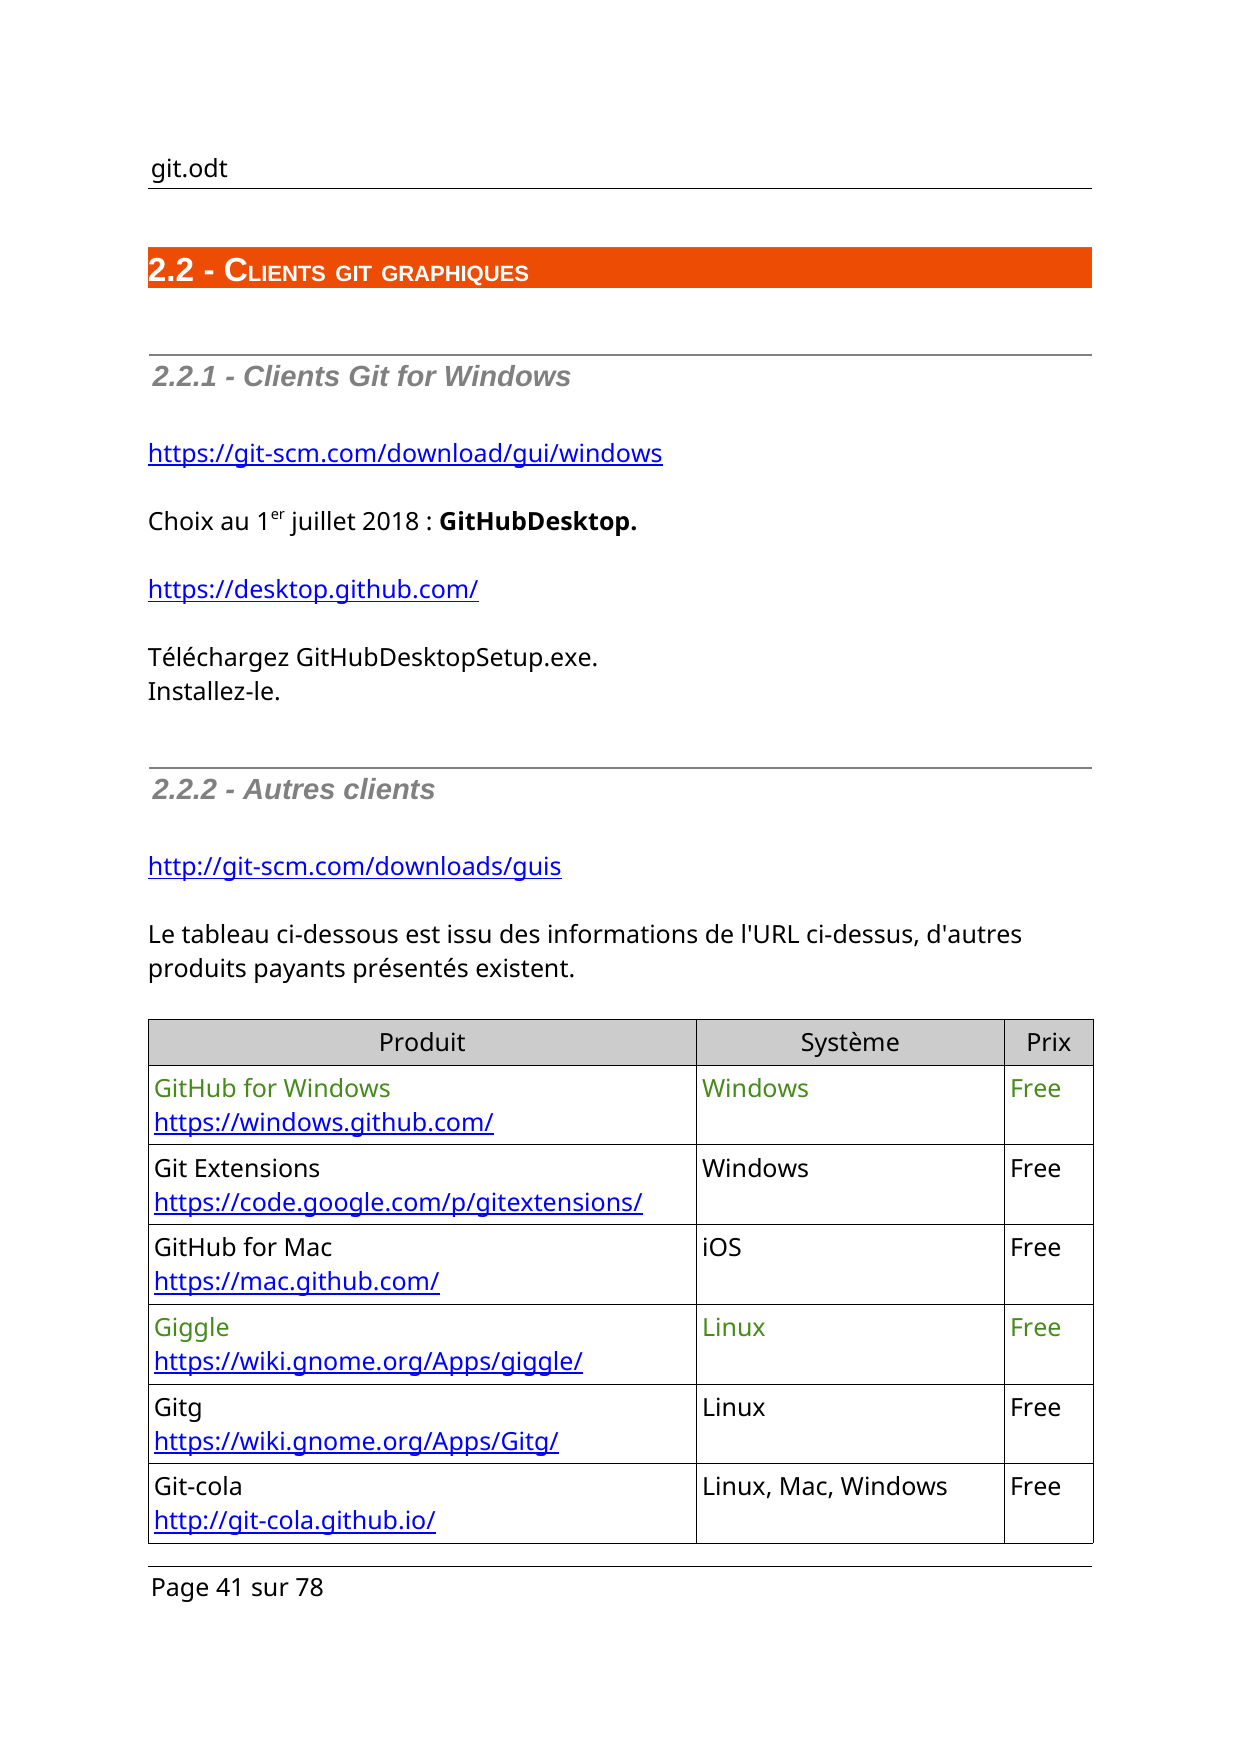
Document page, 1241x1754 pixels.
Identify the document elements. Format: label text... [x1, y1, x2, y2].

table_cell Linux [697, 1385, 1004, 1463]
subtitle - Clients git graphiques [148, 248, 1092, 288]
table_cell Git Extensions https://code.google.com/p/gitextensions/ [149, 1145, 696, 1224]
text Choix au 1er juillet 2018 : GitHubDesktop. [148, 503, 1092, 538]
table_cell Linux, Mac, Windows [697, 1464, 1004, 1543]
table_cell GitHub for Mac https://mac.github.com/ [149, 1225, 696, 1304]
text https://desktop.github.com/ [148, 572, 1092, 606]
table_cell GitHub for Windows https://windows.github.com/ [149, 1066, 696, 1144]
table_header Prix [1005, 1020, 1093, 1065]
table_header Produit [149, 1020, 696, 1065]
table_cell Git-cola http://git-cola.github.io/ [149, 1464, 696, 1543]
table_header Système [697, 1020, 1004, 1065]
table_cell Linux [697, 1305, 1004, 1383]
table_cell Gitg https://wiki.gnome.org/Apps/Gitg/ [149, 1385, 696, 1463]
table_cell Free [1005, 1385, 1093, 1463]
text http://git-scm.com/downloads/guis [148, 849, 1092, 883]
table_cell Free [1005, 1145, 1093, 1224]
text https://git-scm.com/download/gui/windows [148, 435, 1092, 469]
table_cell Windows [697, 1066, 1004, 1144]
text Installez-le. [148, 674, 1092, 708]
table_cell Free [1005, 1225, 1093, 1304]
table_cell Giggle https://wiki.gnome.org/Apps/giggle/ [149, 1305, 696, 1383]
subtitle - Clients Git for Windows [149, 356, 1092, 395]
text Le tableau ci-dessous est issu des informations de l'URL ci-dessus, d'autres produits payants présentés existent. [148, 917, 1092, 985]
table_cell Windows [697, 1145, 1004, 1224]
table_cell Free [1005, 1305, 1093, 1383]
subtitle - Autres clients [149, 769, 1092, 808]
table_cell Free [1005, 1066, 1093, 1144]
table_cell Free [1005, 1464, 1093, 1543]
text Téléchargez GitHubDesktopSetup.exe. [148, 640, 1092, 674]
table_cell iOS [697, 1225, 1004, 1304]
